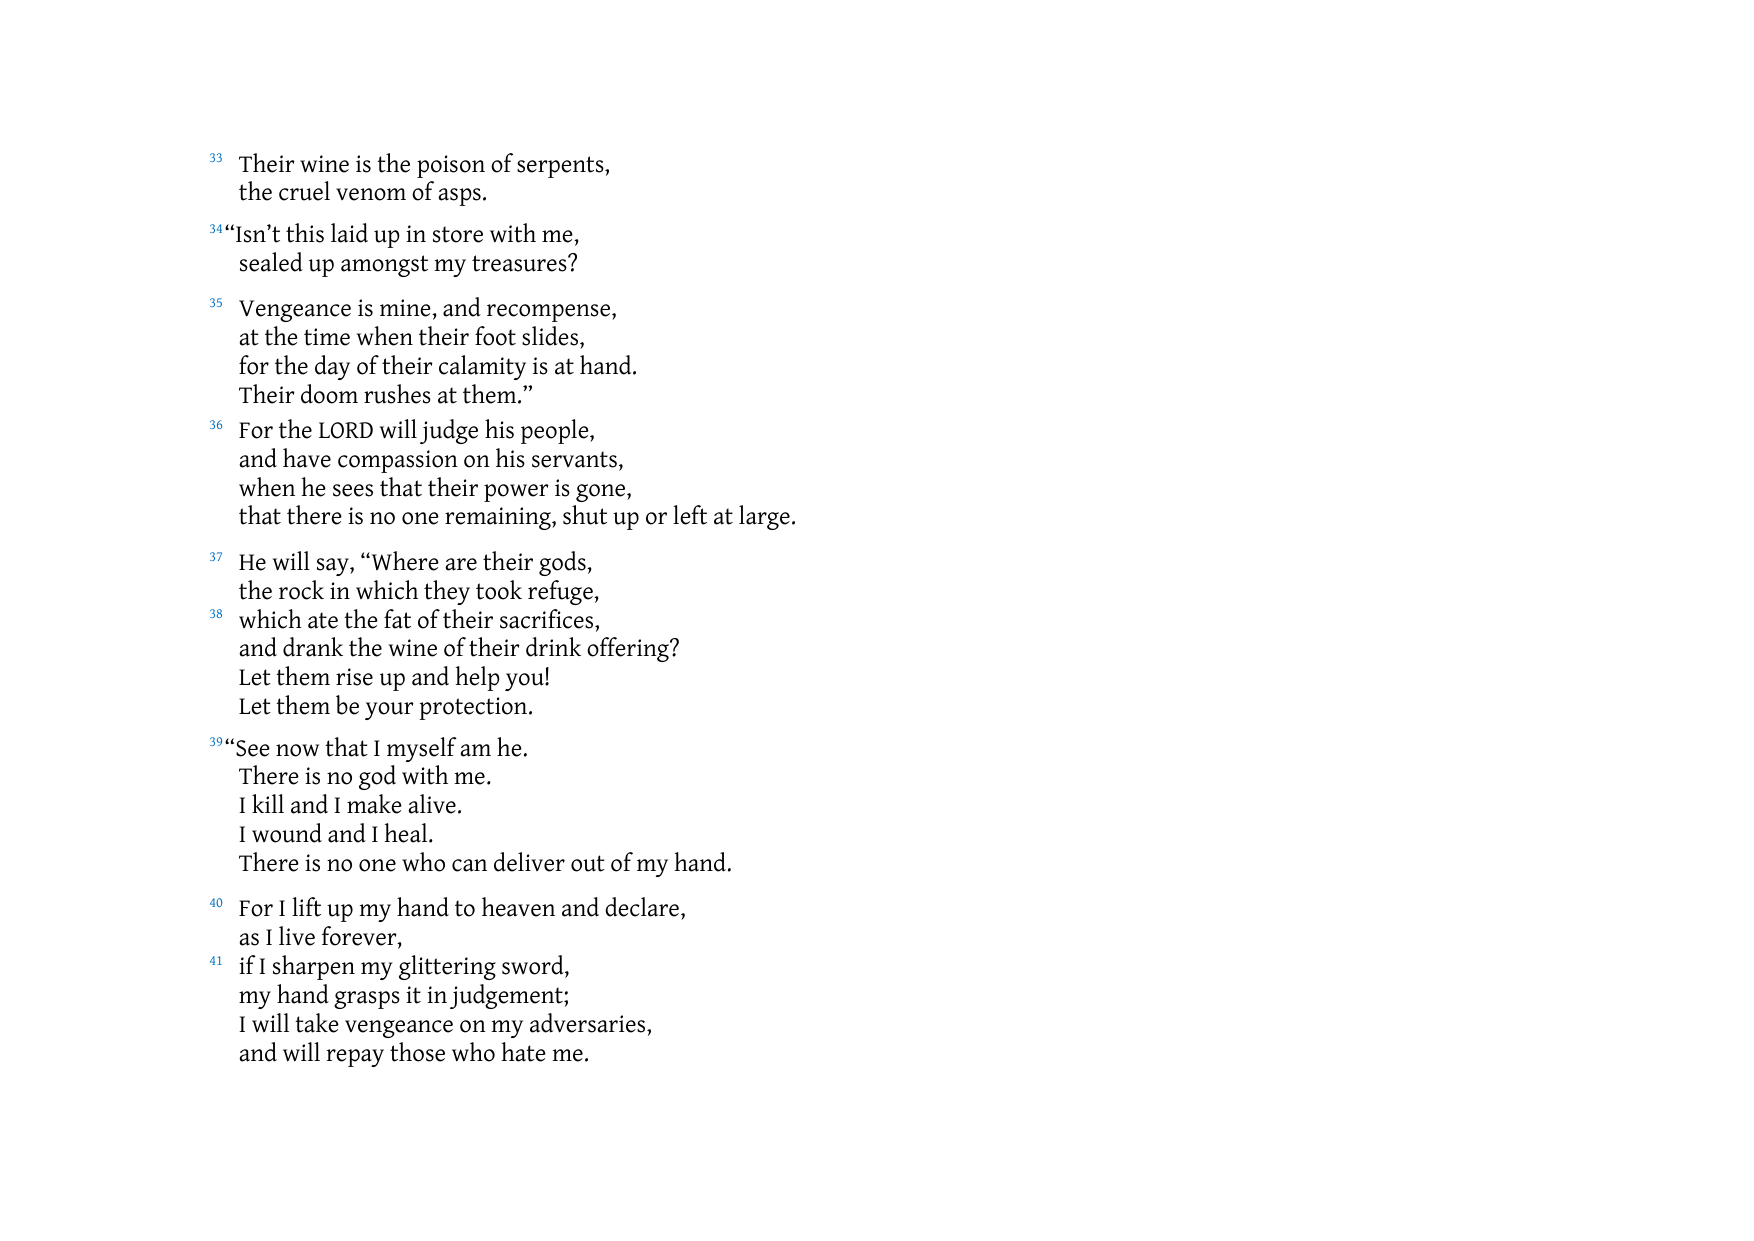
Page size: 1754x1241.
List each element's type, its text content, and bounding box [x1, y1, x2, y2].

text 36 For the LORD will judge his people, and have compassion on his servants, when he sees that their power is gone, that there is no one remaining, shut up or left at large. [209, 416, 1545, 532]
text 41 if I sharpen my glittering sword, my hand grasps it in judgement; I will take vengeance on my adversaries, and will repay those who hate me. [209, 953, 1545, 1068]
text 40 For I lift up my hand to heaven and declare, as I live forever, [209, 895, 1545, 953]
text 39 “See now that I myself am he. There is no god with me. I kill and I make alive. I wound and I heal. There is no one who can deliver out of my hand. [209, 734, 1545, 878]
text 33 Their wine is the poison of serpents, the cruel venom of asps. [209, 150, 1545, 208]
text 38 which ate the fat of their sacrifices, and drank the wine of their drink offering? Let them rise up and help you! Let them be your protection. [209, 606, 1545, 721]
text 37 He will say, “Where are their gods, the rock in which they took refuge, [209, 548, 1545, 606]
text 34 “Isn’t this laid up in store with me, sealed up amongst my treasures? [209, 220, 1545, 278]
text 35 Vengeance is mine, and recompense, at the time when their foot slides, for the day of their calamity is at hand. Their doom rushes at them.” [209, 294, 1545, 410]
